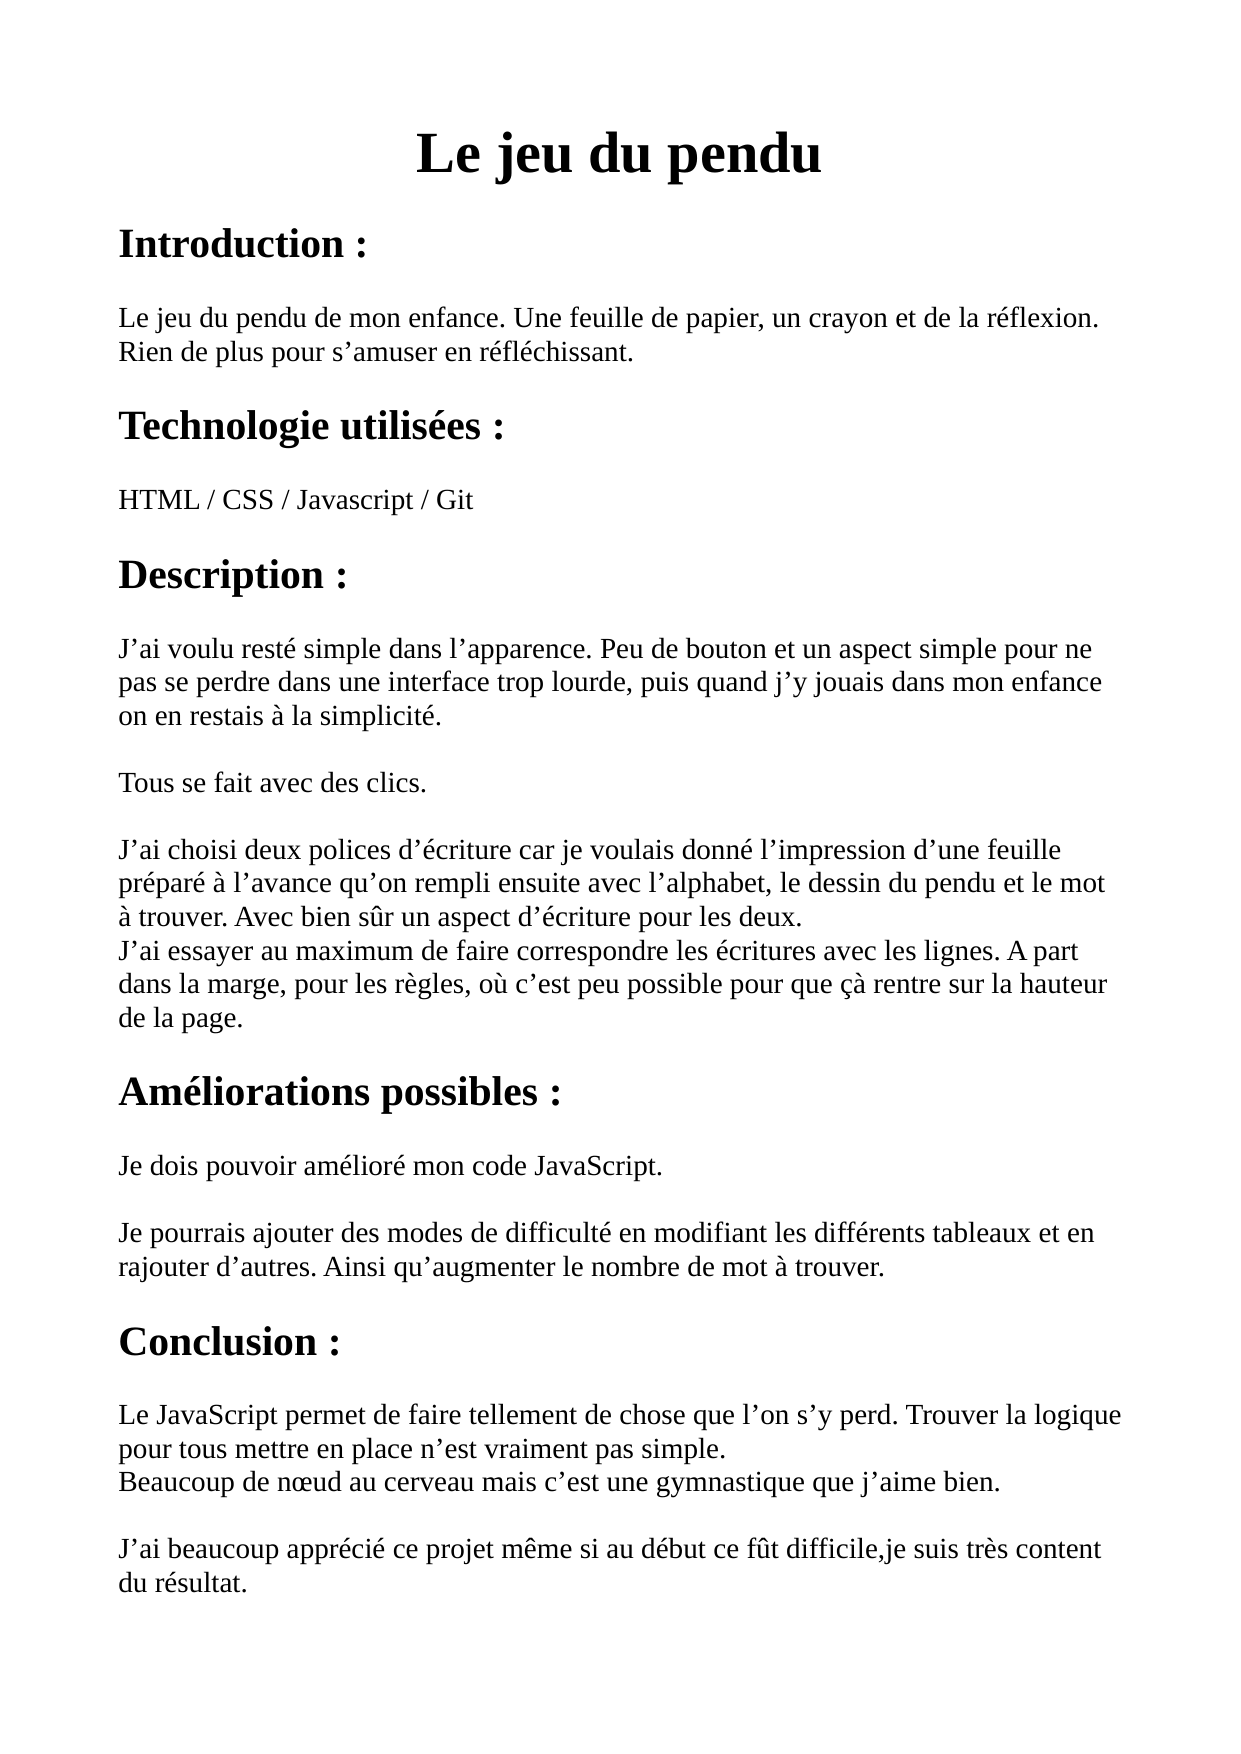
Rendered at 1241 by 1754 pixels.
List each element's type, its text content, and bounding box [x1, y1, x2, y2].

text J’ai choisi deux polices d’écriture car je voulais donné l’impression d’une feuille préparé à l’avance qu’on rempli ensuite avec l’alphabet, le dessin du pendu et le mot à trouver. Avec bien sûr un aspect d’écriture pour les deux. [118, 832, 1122, 933]
text Améliorations possibles : [118, 1067, 1122, 1115]
text Beaucoup de nœud au cerveau mais c’est une gymnastique que j’aime bien. [118, 1464, 1122, 1498]
text Le JavaScript permet de faire tellement de chose que l’on s’y perd. Trouver la logique pour tous mettre en place n’est vraiment pas simple. [118, 1397, 1122, 1464]
text J’ai voulu resté simple dans l’apparence. Peu de bouton et un aspect simple pour ne pas se perdre dans une interface trop lourde, puis quand j’y jouais dans mon enfance on en restais à la simplicité. [118, 631, 1122, 731]
text Je dois pouvoir amélioré mon code JavaScript. [118, 1148, 1122, 1182]
text Rien de plus pour s’amuser en réfléchissant. [118, 334, 1122, 367]
text J’ai essayer au maximum de faire correspondre les écritures avec les lignes. A part dans la marge, pour les règles, où c’est peu possible pour que çà rentre sur la hauteur de la page. [118, 933, 1122, 1033]
text Je pourrais ajouter des modes de difficulté en modifiant les différents tableaux et en rajouter d’autres. Ainsi qu’augmenter le nombre de mot à trouver. [118, 1215, 1122, 1282]
text HTML / CSS / Javascript / Git [118, 482, 1122, 516]
text Description : [118, 549, 1122, 597]
text Conclusion : [118, 1316, 1122, 1364]
text Introduction : [118, 219, 1122, 267]
text Le jeu du pendu [118, 118, 1122, 185]
text Technologie utilisées : [118, 401, 1122, 449]
text Tous se fait avec des clics. [118, 765, 1122, 798]
text Le jeu du pendu de mon enfance. Une feuille de papier, un crayon et de la réflexion. [118, 300, 1122, 334]
text J’ai beaucoup apprécié ce projet même si au début ce fût difficile,je suis très content du résultat. [118, 1532, 1122, 1599]
